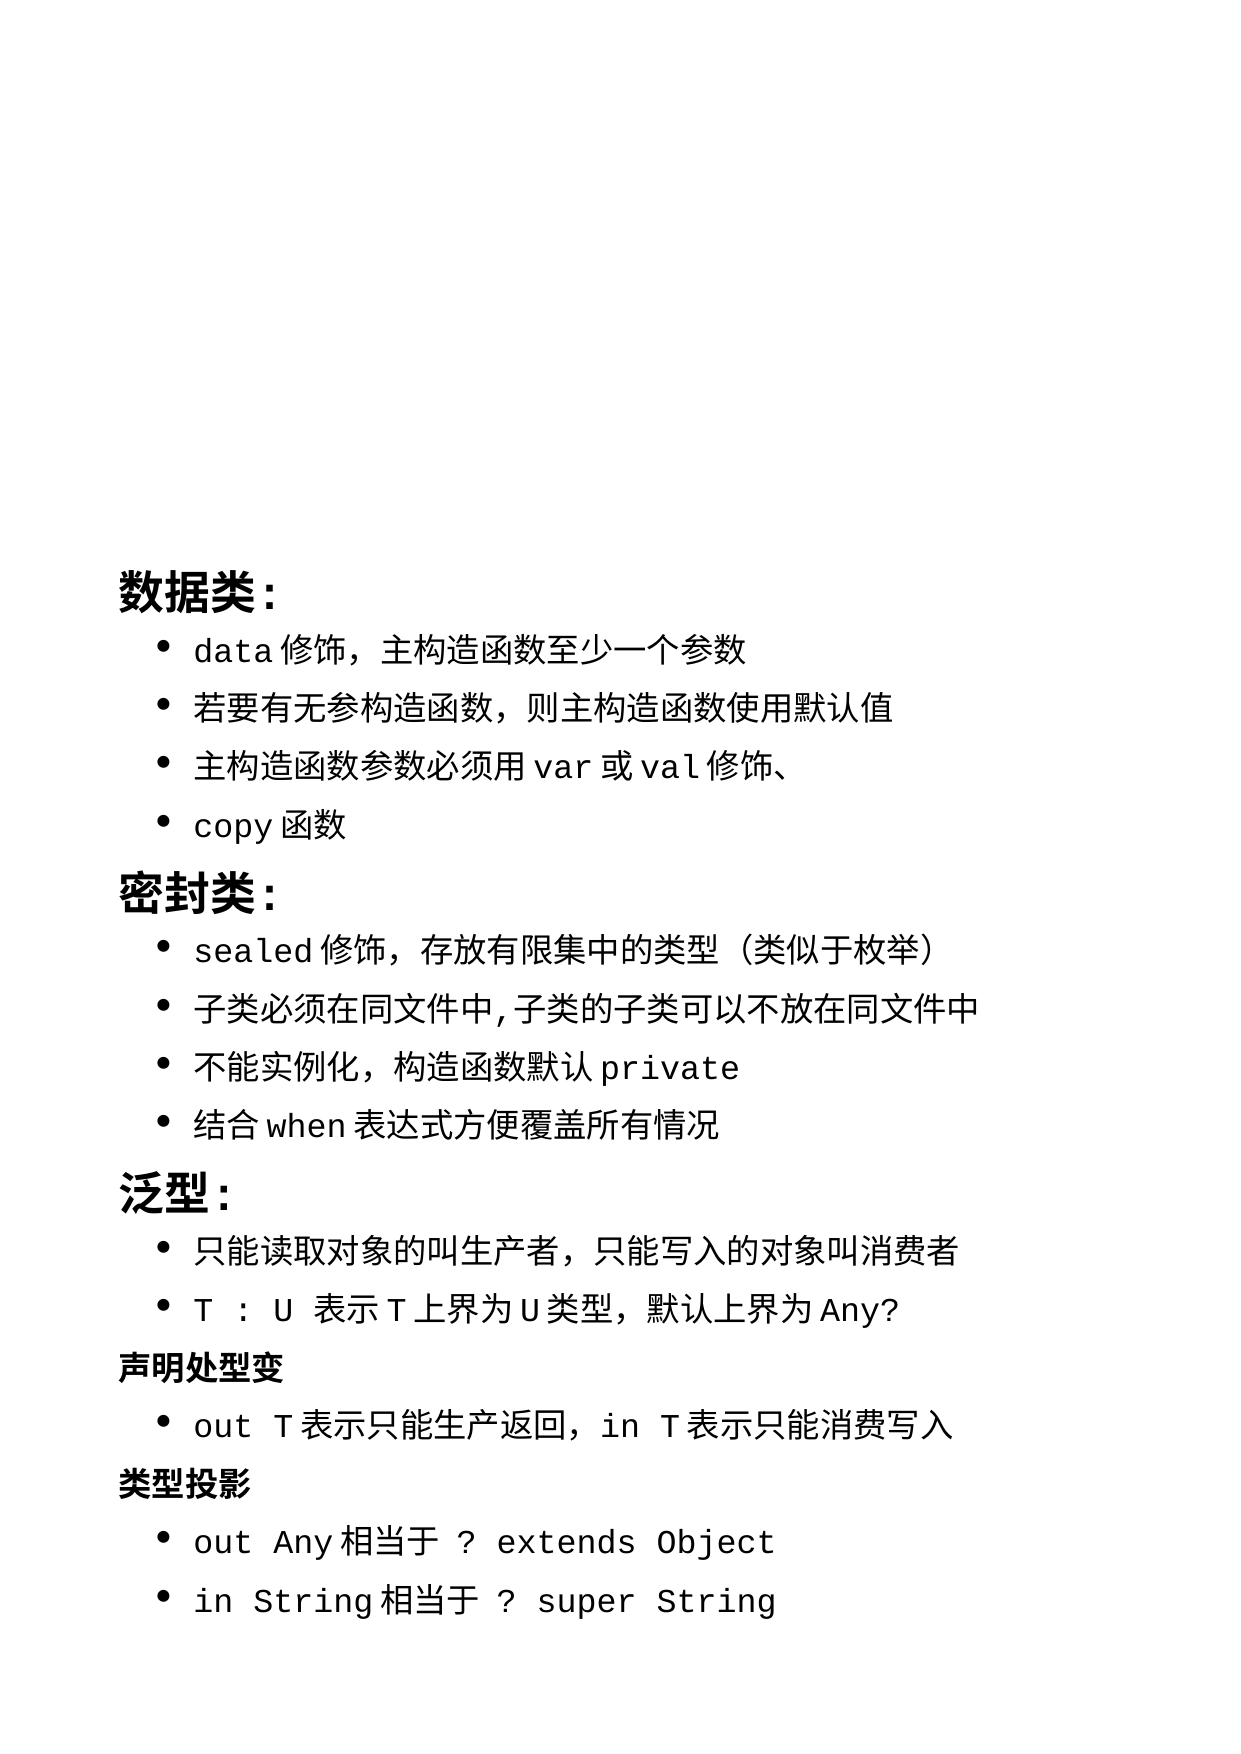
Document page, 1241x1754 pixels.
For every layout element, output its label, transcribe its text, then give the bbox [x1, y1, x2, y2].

list out T表示只能生产返回，in T表示只能消费写入 [156, 1399, 1122, 1448]
list out Any相当于 ? extends Object [156, 1515, 1122, 1564]
list 结合when表达式方便覆盖所有情况 [156, 1099, 1122, 1148]
list copy函数 [156, 798, 1122, 847]
list 若要有无参构造函数，则主构造函数使用默认值 [156, 682, 1122, 730]
text 类型投影 [118, 1457, 1122, 1506]
list 子类必须在同文件中,子类的子类可以不放在同文件中 [156, 982, 1122, 1031]
list 不能实例化，构造函数默认private [156, 1041, 1122, 1089]
list sealed修饰，存放有限集中的类型（类似于枚举） [156, 924, 1122, 973]
list data修饰，主构造函数至少一个参数 [156, 623, 1122, 672]
text 泛型: [118, 1158, 1122, 1224]
list 只能读取对象的叫生产者，只能写入的对象叫消费者 [156, 1224, 1122, 1273]
text 密封类: [118, 857, 1122, 924]
text 声明处型变 [118, 1341, 1122, 1389]
list in String相当于 ? super String [156, 1574, 1122, 1622]
list 主构造函数参数必须用var或val修饰、 [156, 740, 1122, 789]
list T : U 表示T上界为U类型，默认上界为Any? [156, 1283, 1122, 1332]
text 数据类: [118, 556, 1122, 623]
